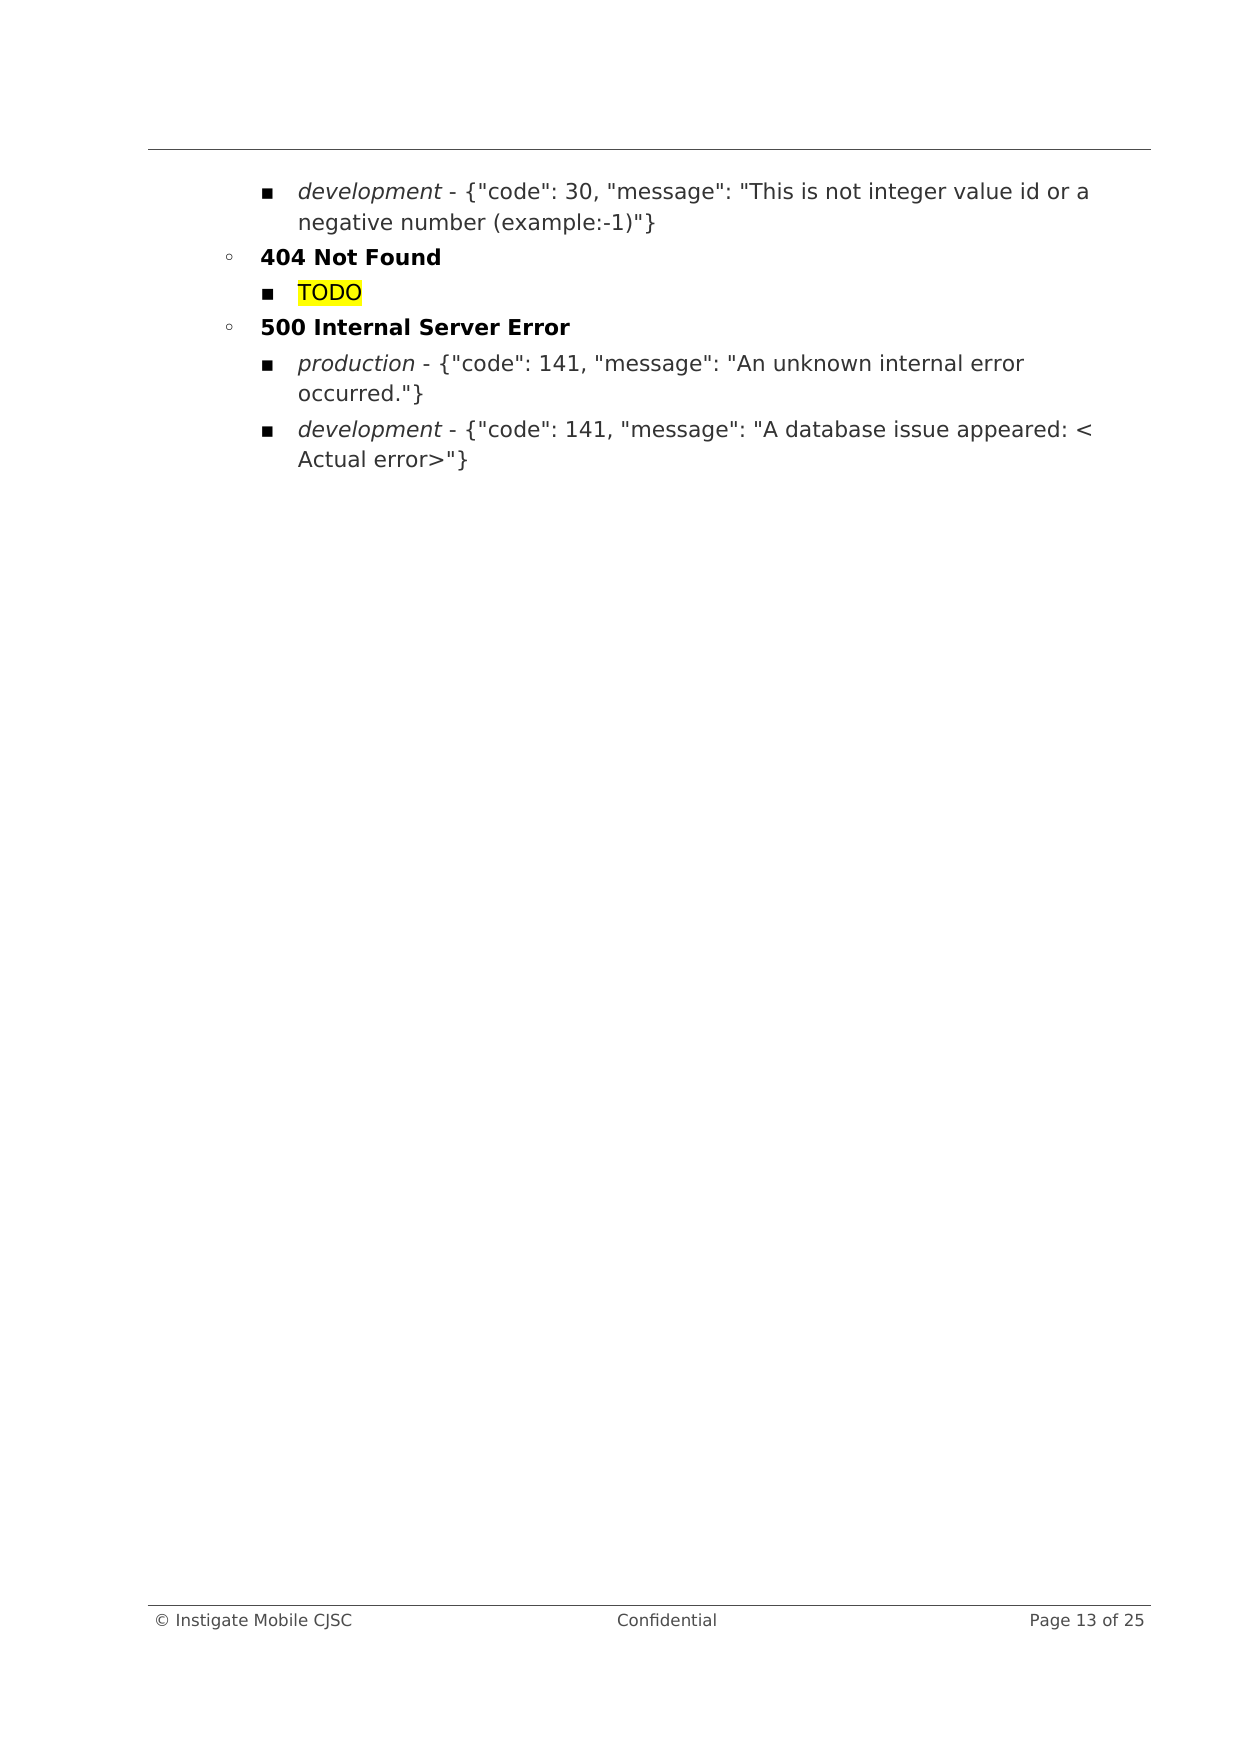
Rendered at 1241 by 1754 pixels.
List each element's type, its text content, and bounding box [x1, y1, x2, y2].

list development - {"code": 30, "message": "This is not integer value id or a negative number (example:-1)"} [260, 179, 1151, 235]
list 404 Not Found [223, 245, 1151, 270]
list TODO [260, 280, 1151, 306]
list production - {"code": 141, "message": "An unknown internal error occurred."} [260, 351, 1151, 407]
list 500 Internal Server Error [223, 316, 1151, 341]
list development - {"code": 141, "message": "A database issue appeared: < Actual error>"} [260, 417, 1151, 473]
